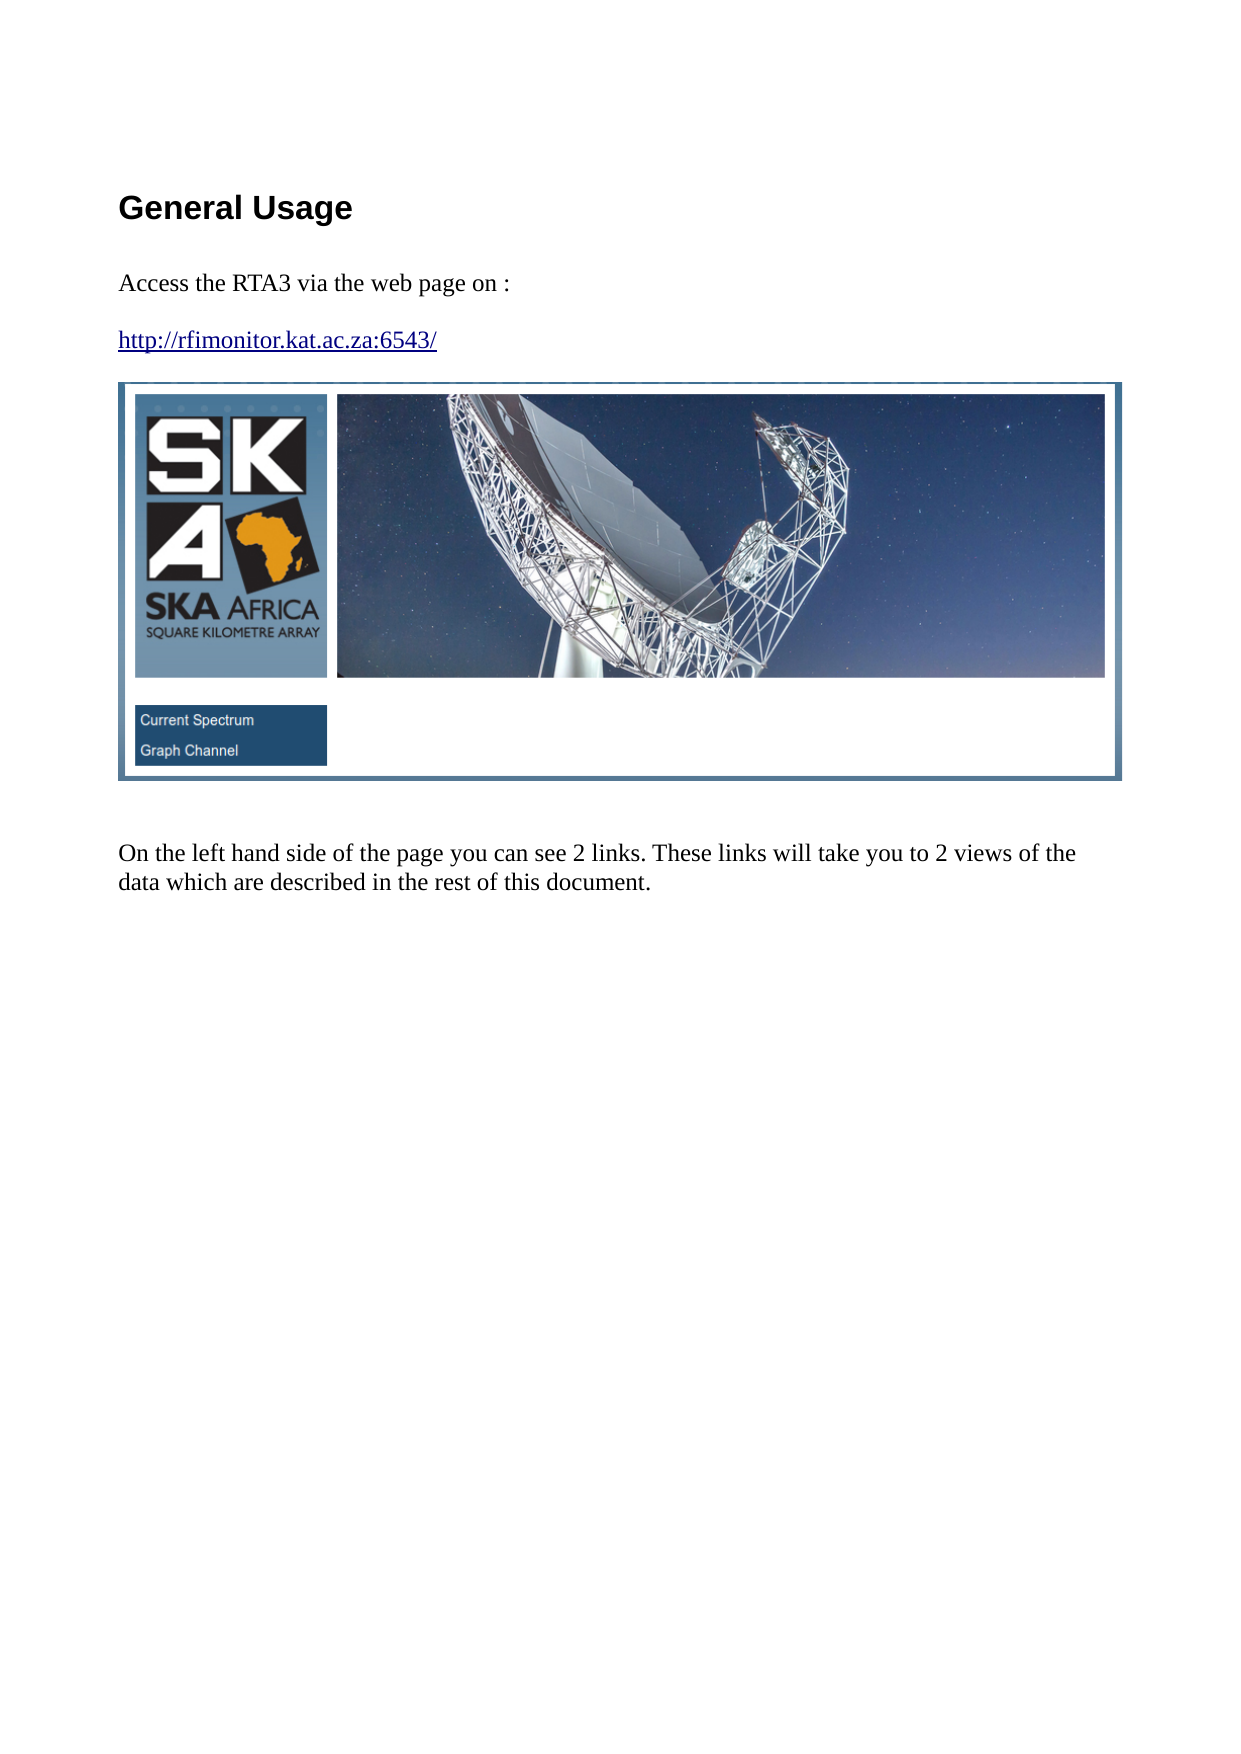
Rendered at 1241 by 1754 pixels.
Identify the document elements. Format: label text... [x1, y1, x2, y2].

text On the left hand side of the page you can see 2 links. These links will take you to 2 views of the data which are described in the rest of this document. [118, 838, 1122, 895]
subtitle General Usage [118, 188, 1122, 227]
text http://rfimonitor.kat.ac.za:6543/ [118, 325, 1122, 354]
picture [118, 382, 1123, 781]
text Access the RTA3 via the web page on : [118, 268, 1122, 297]
